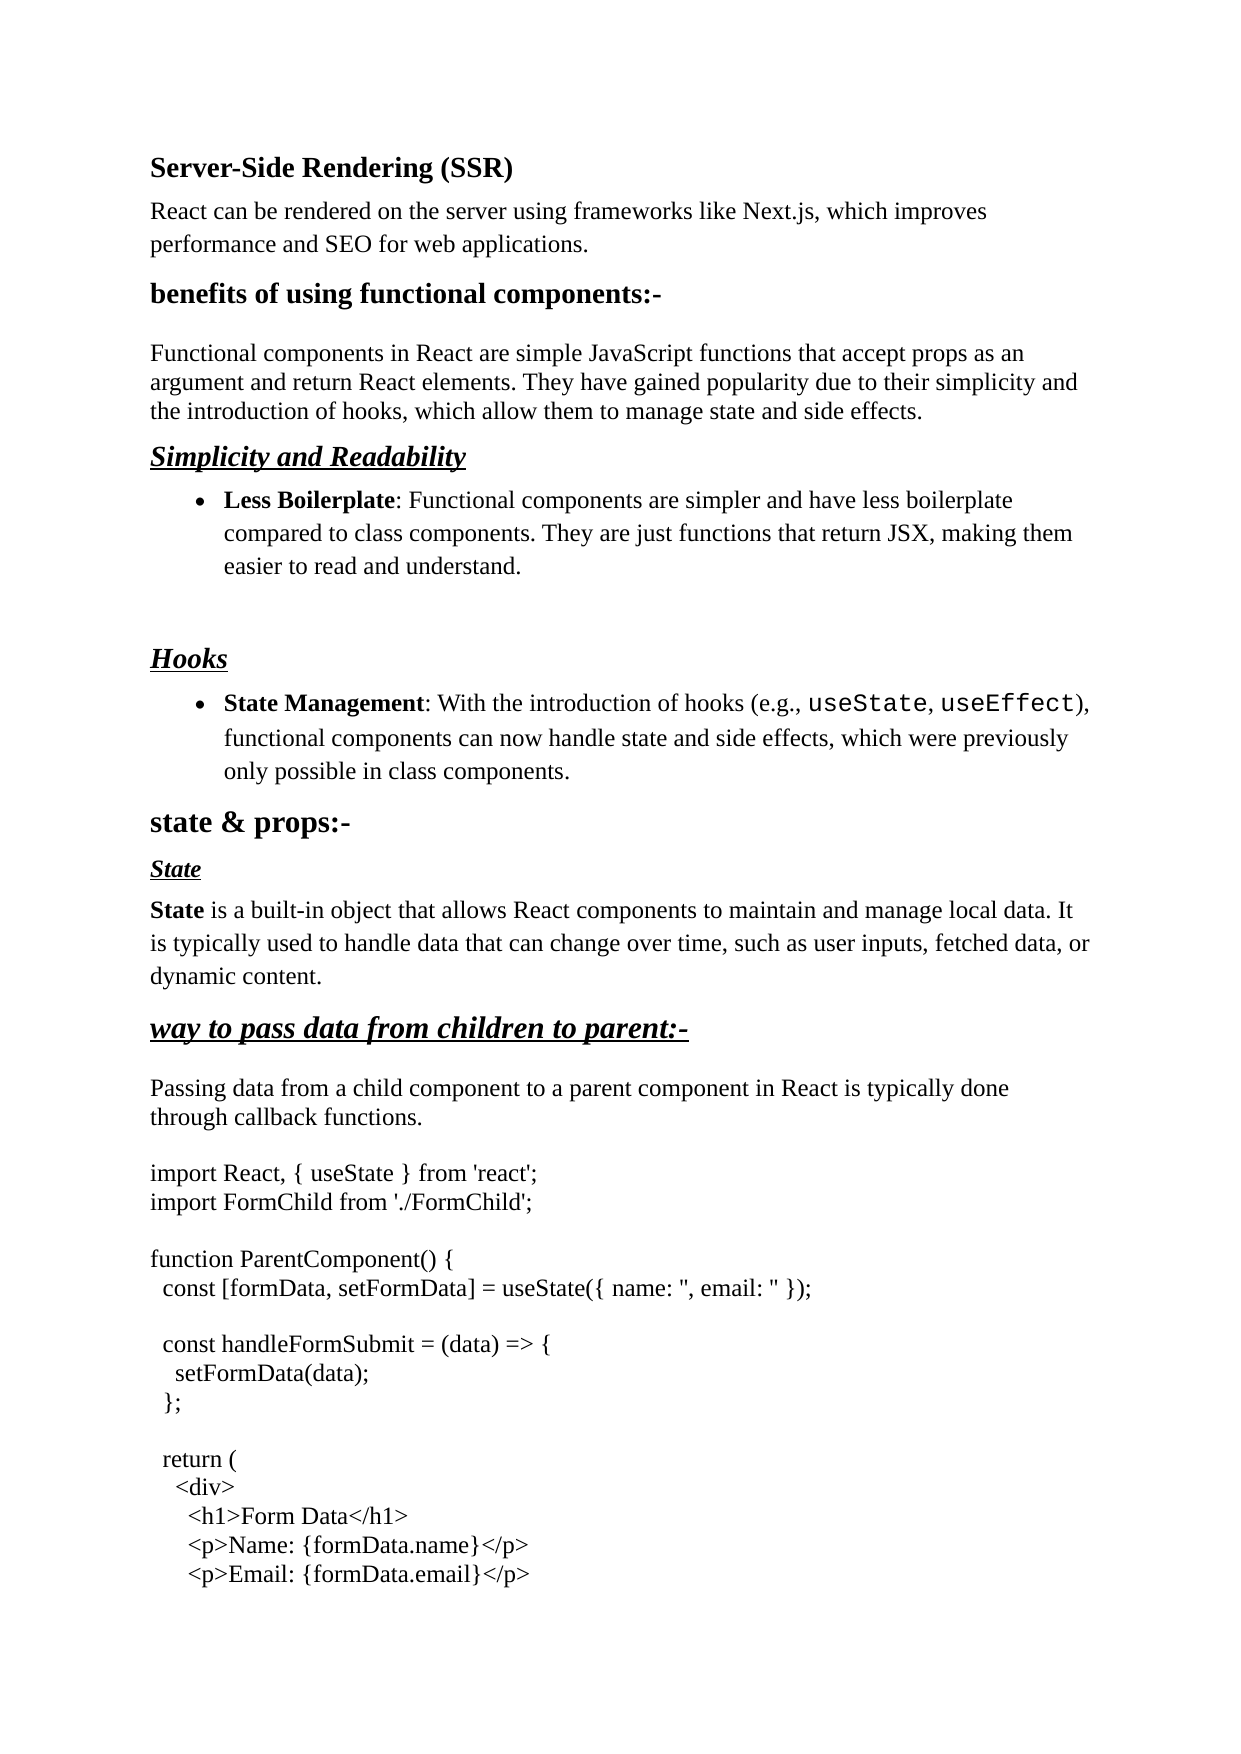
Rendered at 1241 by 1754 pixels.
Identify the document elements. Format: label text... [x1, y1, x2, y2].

text import FormChild from './FormChild'; [150, 1187, 1090, 1216]
list State Management: With the introduction of hooks (e.g., useState, useEffect), functional components can now handle state and side effects, which were previously only possible in class components. [194, 688, 1090, 784]
text function ParentComponent() { [150, 1244, 1090, 1273]
list Less Boilerplate: Functional components are simpler and have less boilerplate compared to class components. They are just functions that return JSX, making them easier to read and understand. [194, 485, 1090, 580]
text const handleFormSubmit = (data) => { [150, 1329, 1090, 1358]
text import React, { useState } from 'react'; [150, 1158, 1090, 1187]
text React can be rendered on the server using frameworks like Next.js, which improves performance and SEO for web applications. [150, 196, 1090, 258]
text Passing data from a child component to a parent component in React is typically done through callback functions. [150, 1073, 1090, 1130]
text benefits of using functional components:- [150, 277, 1090, 310]
text Server-Side Rendering (SSR) [150, 150, 1090, 183]
text state & props:- [150, 803, 1090, 839]
text Functional components in React are simple JavaScript functions that accept props as an argument and return React elements. They have gained popularity due to their simplicity and the introduction of hooks, which allow them to manage state and side effects. [150, 338, 1090, 424]
text setFormData(data); [150, 1358, 1090, 1387]
text <p>Email: {formData.email}</p> [150, 1559, 1090, 1587]
text <h1>Form Data</h1> [150, 1501, 1090, 1530]
text }; [150, 1387, 1090, 1416]
text const [formData, setFormData] = useState({ name: '', email: '' }); [150, 1273, 1090, 1301]
text Simplicity and Readability [150, 439, 1090, 473]
text <p>Name: {formData.name}</p> [150, 1530, 1090, 1559]
text State is a built-in object that allows React components to maintain and manage local data. It is typically used to handle data that can change over time, such as user inputs, fetched data, or dynamic content. [150, 895, 1090, 990]
text <div> [150, 1472, 1090, 1501]
text way to pass data from children to parent:- [150, 1009, 1090, 1045]
text State [150, 854, 1090, 883]
text return ( [150, 1444, 1090, 1472]
text Hooks [150, 642, 1090, 675]
